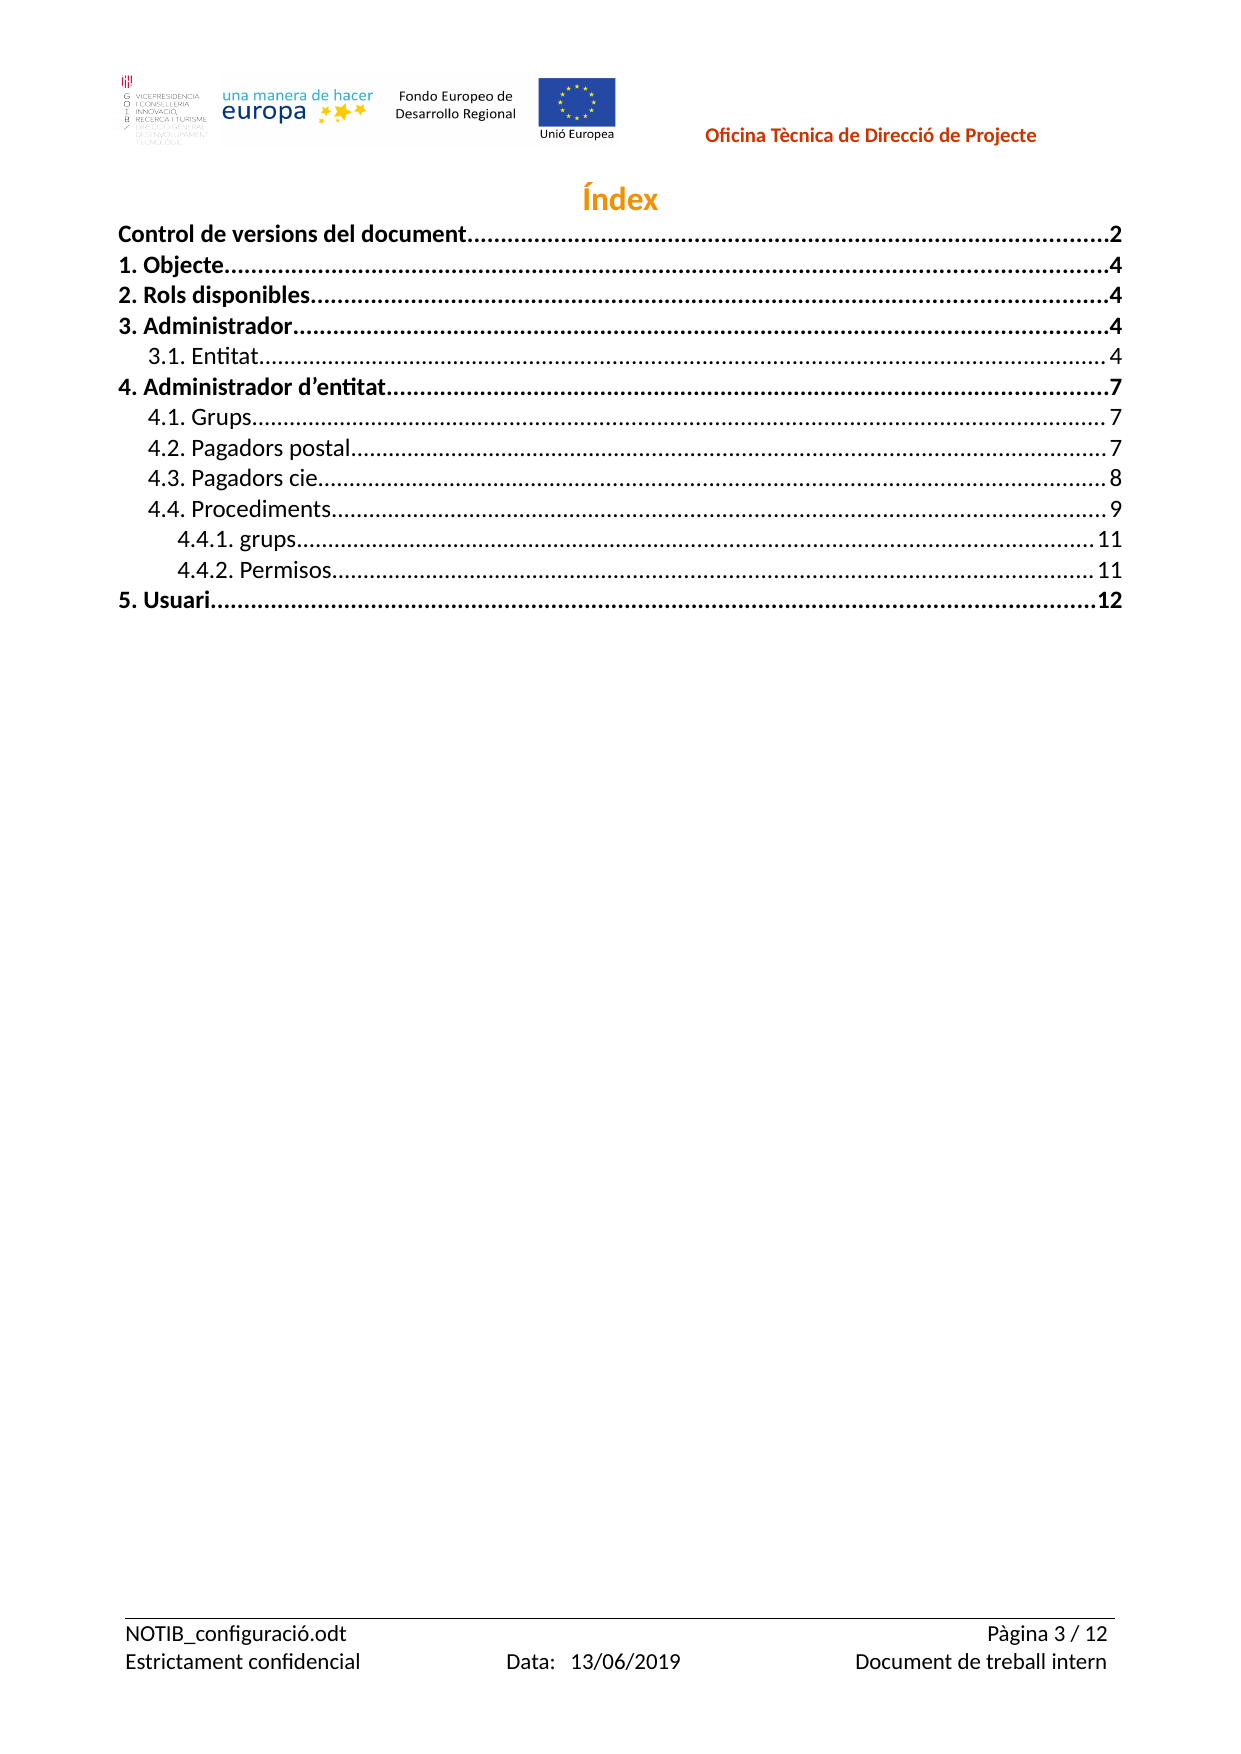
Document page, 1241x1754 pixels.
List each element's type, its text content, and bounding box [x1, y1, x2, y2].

text 4.1. Grups 7 [148, 402, 1122, 432]
text Control de versions del document 2 [118, 218, 1122, 249]
text 5. Usuari 12 [118, 585, 1122, 615]
text 3. Administrador 4 [118, 310, 1122, 341]
text 2. Rols disponibles 4 [118, 279, 1122, 310]
picture [219, 73, 621, 147]
text 4.3. Pagadors cie 8 [148, 463, 1122, 493]
picture [118, 73, 213, 147]
text 3.1. Entitat 4 [148, 341, 1122, 371]
text Índex [118, 178, 1122, 218]
text 1. Objecte 4 [118, 249, 1122, 279]
text 4.2. Pagadors postal 7 [148, 432, 1122, 463]
text 4. Administrador d’entitat 7 [118, 371, 1122, 402]
text 4.4. Procediments 9 [148, 493, 1122, 524]
text 4.4.2. Permisos 11 [177, 554, 1122, 585]
text 4.4.1. grups 11 [177, 524, 1122, 554]
